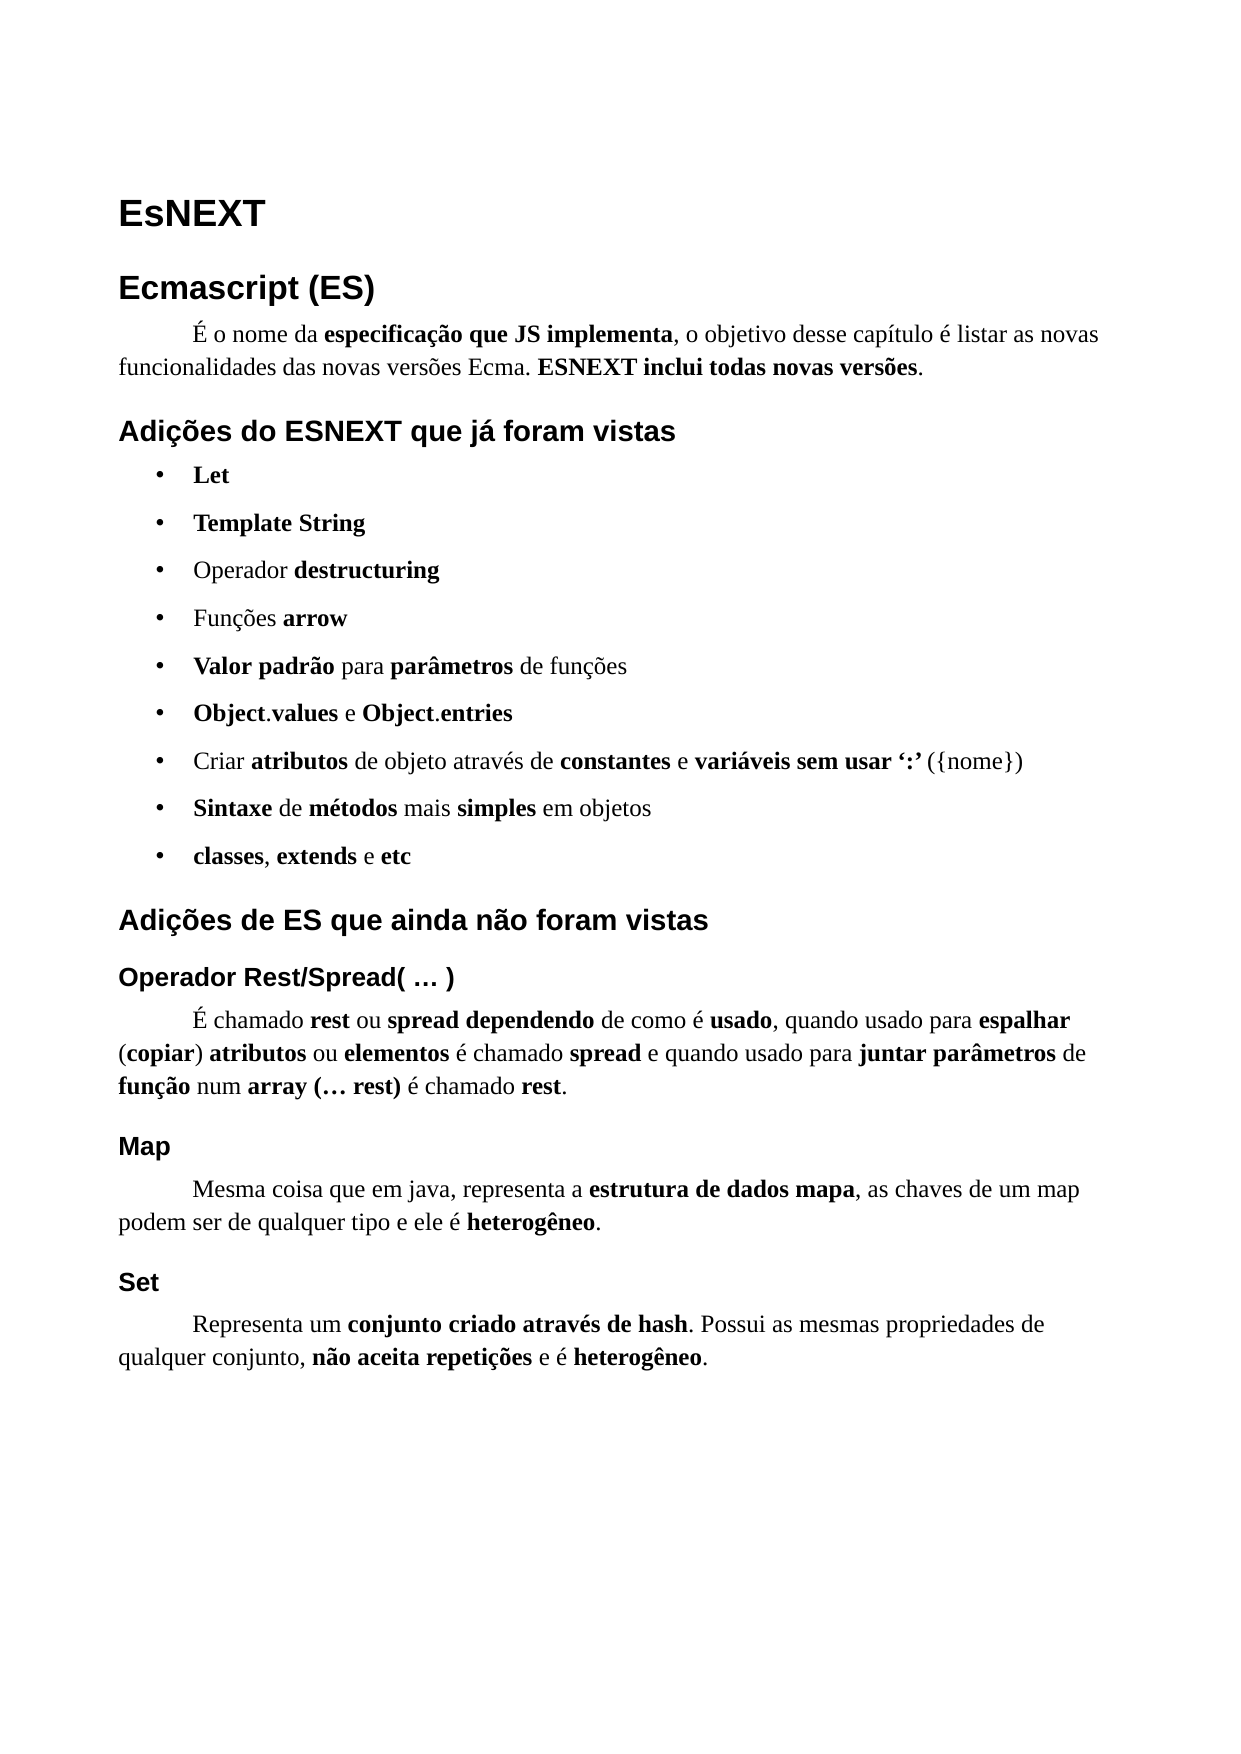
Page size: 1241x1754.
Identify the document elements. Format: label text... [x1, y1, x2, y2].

text É chamado rest ou spread dependendo de como é usado, quando usado para espalhar (copiar) atributos ou elementos é chamado spread e quando usado para juntar parâmetros de função num array (… rest) é chamado rest. [118, 1005, 1122, 1099]
list Funções arrow [156, 603, 1122, 632]
text É o nome da especificação que JS implementa, o objetivo desse capítulo é listar as novas funcionalidades das novas versões Ecma. ESNEXT inclui todas novas versões. [118, 319, 1122, 381]
list Object.values e Object.entries [156, 698, 1122, 727]
subtitle Operador Rest/Spread( … ) [118, 962, 1122, 992]
list classes, extends e etc [156, 841, 1122, 870]
list Template String [156, 508, 1122, 537]
subtitle EsNEXT [118, 191, 1122, 234]
list Let [156, 460, 1122, 489]
list Operador destructuring [156, 556, 1122, 584]
list Criar atributos de objeto através de constantes e variáveis sem usar ‘:’ ({nome}) [156, 746, 1122, 775]
subtitle Map [118, 1131, 1122, 1161]
text Representa um conjunto criado através de hash. Possui as mesmas propriedades de qualquer conjunto, não aceita repetições e é heterogêneo. [118, 1309, 1122, 1371]
list Valor padrão para parâmetros de funções [156, 651, 1122, 679]
subtitle Set [118, 1267, 1122, 1297]
subtitle Adições de ES que ainda não foram vistas [118, 903, 1122, 937]
subtitle Ecmascript (ES) [118, 268, 1122, 306]
subtitle Adições do ESNEXT que já foram vistas [118, 414, 1122, 448]
text Mesma coisa que em java, representa a estrutura de dados mapa, as chaves de um map podem ser de qualquer tipo e ele é heterogêneo. [118, 1174, 1122, 1235]
list Sintaxe de métodos mais simples em objetos [156, 793, 1122, 822]
